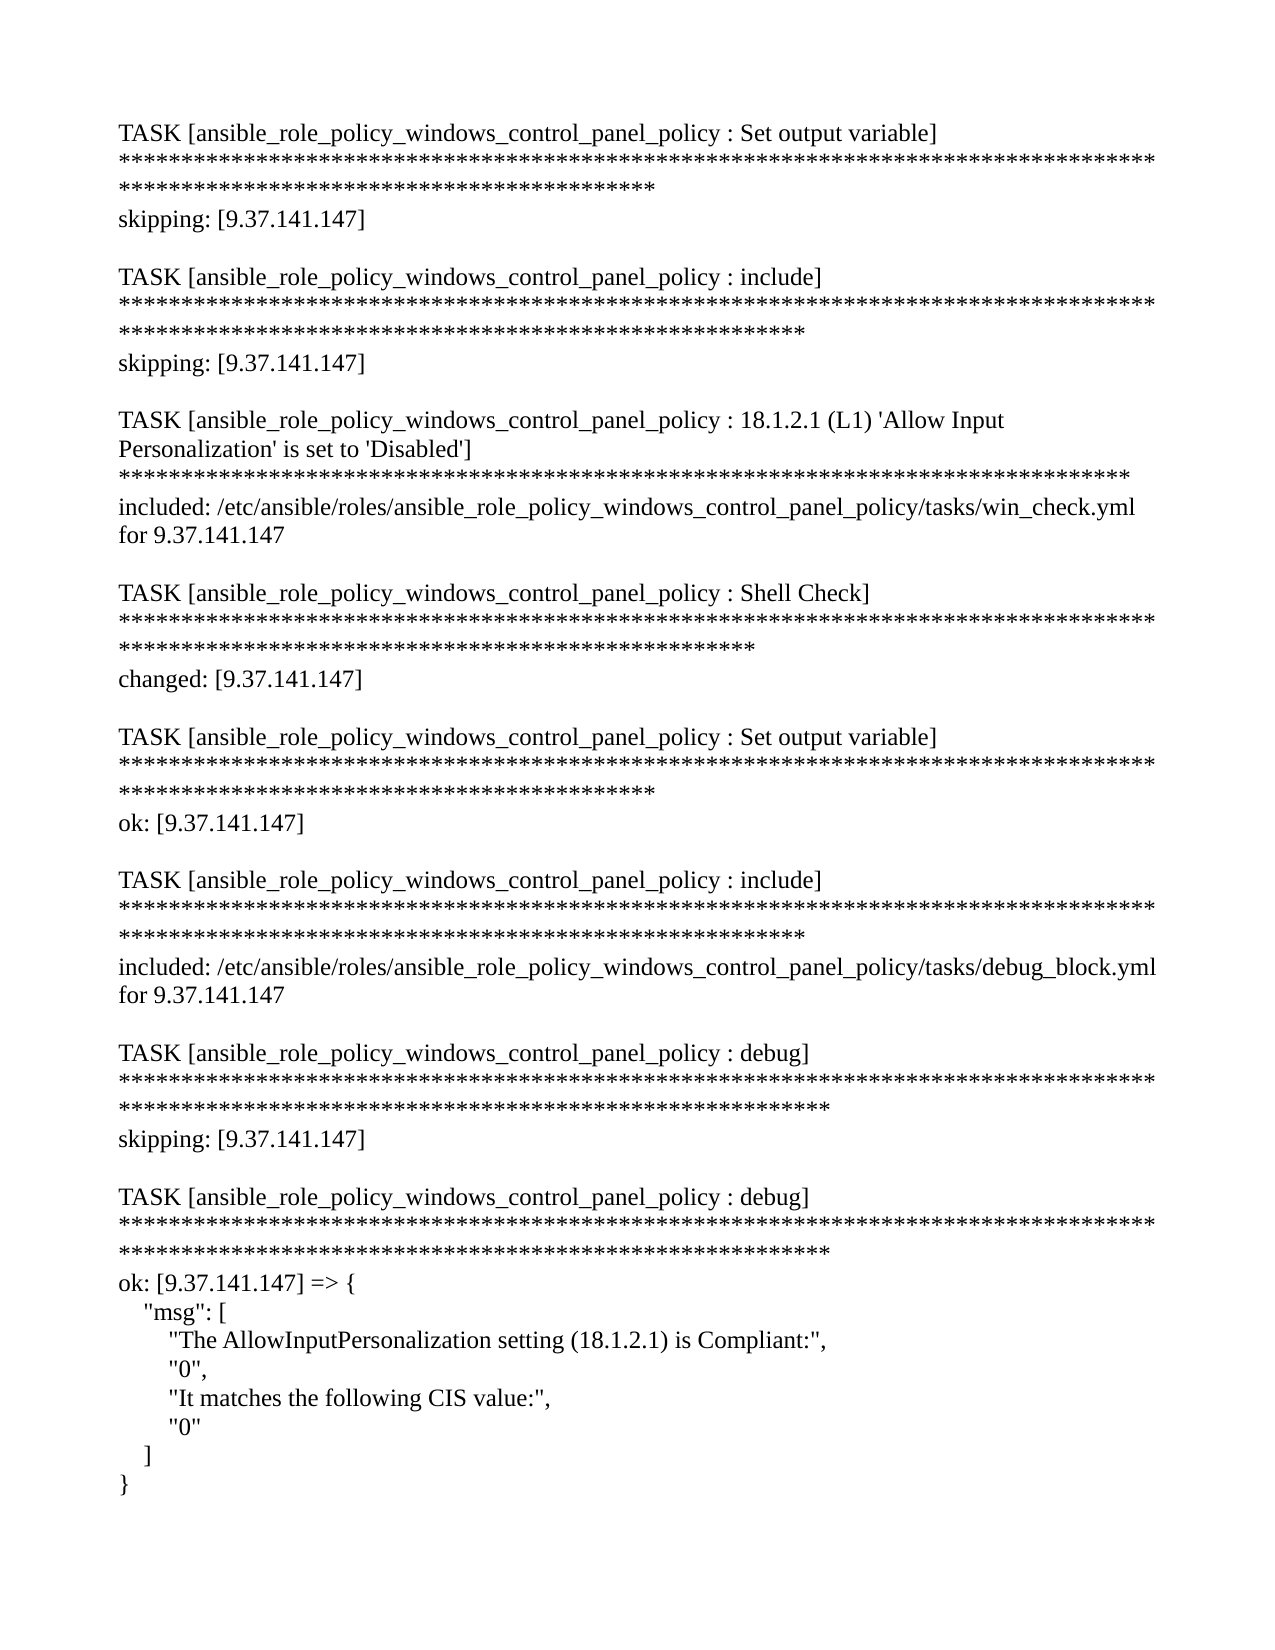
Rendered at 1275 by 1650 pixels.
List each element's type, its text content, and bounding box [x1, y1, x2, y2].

text skipping: [9.37.141.147] [118, 348, 1157, 377]
text TASK [ansible_role_policy_windows_control_panel_policy : Shell Check] ************************************************************************************************************************************** [118, 578, 1157, 664]
text skipping: [9.37.141.147] [118, 204, 1157, 233]
text "msg": [ [118, 1297, 1157, 1326]
text ] [118, 1441, 1157, 1469]
text TASK [ansible_role_policy_windows_control_panel_policy : debug] ******************************************************************************************************************************************** [118, 1182, 1157, 1268]
text ok: [9.37.141.147] [118, 808, 1157, 837]
text skipping: [9.37.141.147] [118, 1124, 1157, 1153]
text "The AllowInputPersonalization setting (18.1.2.1) is Compliant:", [118, 1326, 1157, 1354]
text TASK [ansible_role_policy_windows_control_panel_policy : include] ****************************************************************************************************************************************** [118, 866, 1157, 952]
text TASK [ansible_role_policy_windows_control_panel_policy : include] ****************************************************************************************************************************************** [118, 262, 1157, 348]
text included: /etc/ansible/roles/ansible_role_policy_windows_control_panel_policy/tasks/debug_block.yml for 9.37.141.147 [118, 952, 1157, 1009]
text "0", [118, 1354, 1157, 1383]
text "0" [118, 1412, 1157, 1441]
text TASK [ansible_role_policy_windows_control_panel_policy : debug] ******************************************************************************************************************************************** [118, 1038, 1157, 1124]
text TASK [ansible_role_policy_windows_control_panel_policy : 18.1.2.1 (L1) 'Allow Input Personalization' is set to 'Disabled'] ********************************************************************************* [118, 406, 1157, 492]
text "It matches the following CIS value:", [118, 1383, 1157, 1412]
text ok: [9.37.141.147] => { [118, 1268, 1157, 1297]
text changed: [9.37.141.147] [118, 664, 1157, 693]
text } [118, 1469, 1157, 1498]
text included: /etc/ansible/roles/ansible_role_policy_windows_control_panel_policy/tasks/win_check.yml for 9.37.141.147 [118, 492, 1157, 549]
text TASK [ansible_role_policy_windows_control_panel_policy : Set output variable] ****************************************************************************************************************************** [118, 722, 1157, 808]
text TASK [ansible_role_policy_windows_control_panel_policy : Set output variable] ****************************************************************************************************************************** [118, 118, 1157, 204]
